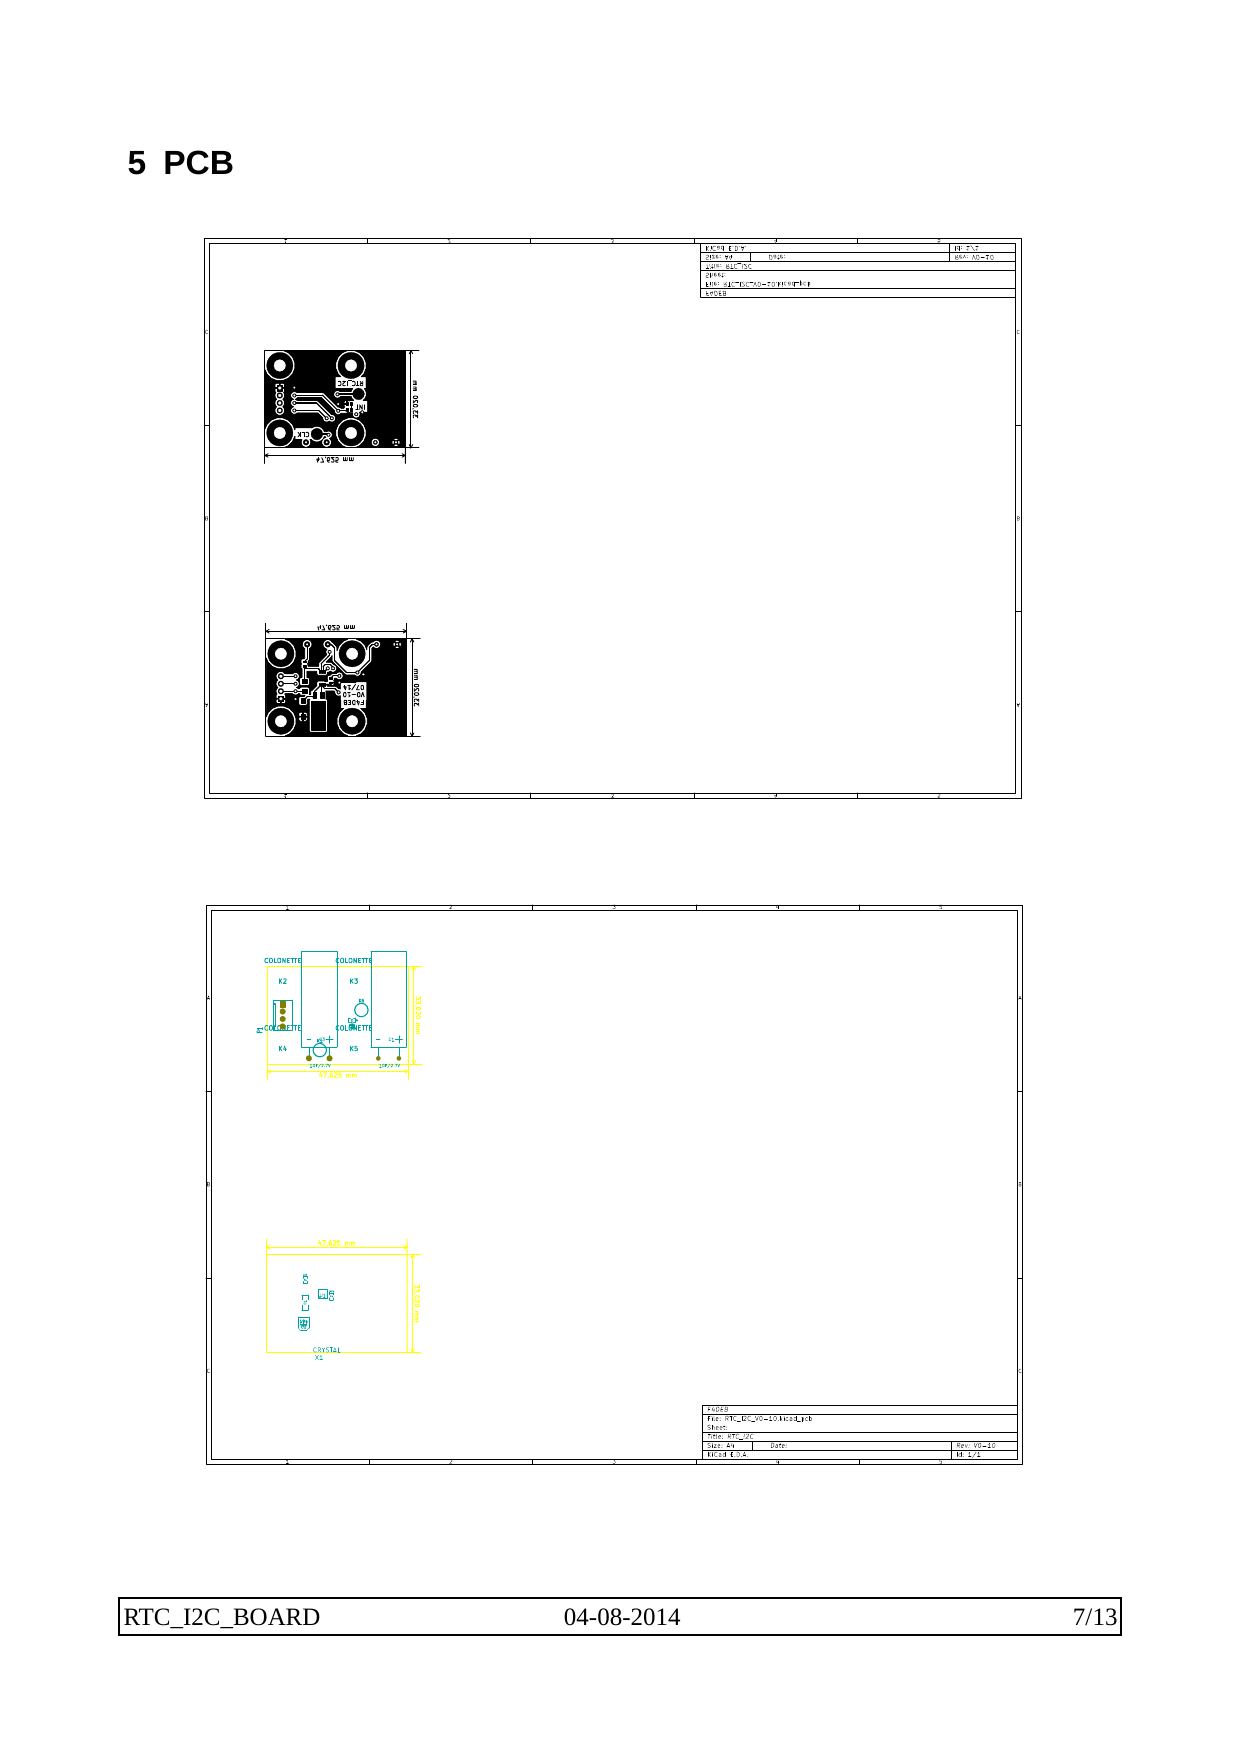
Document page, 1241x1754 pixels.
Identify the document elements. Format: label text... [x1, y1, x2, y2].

subtitle PCB [118, 143, 1122, 182]
